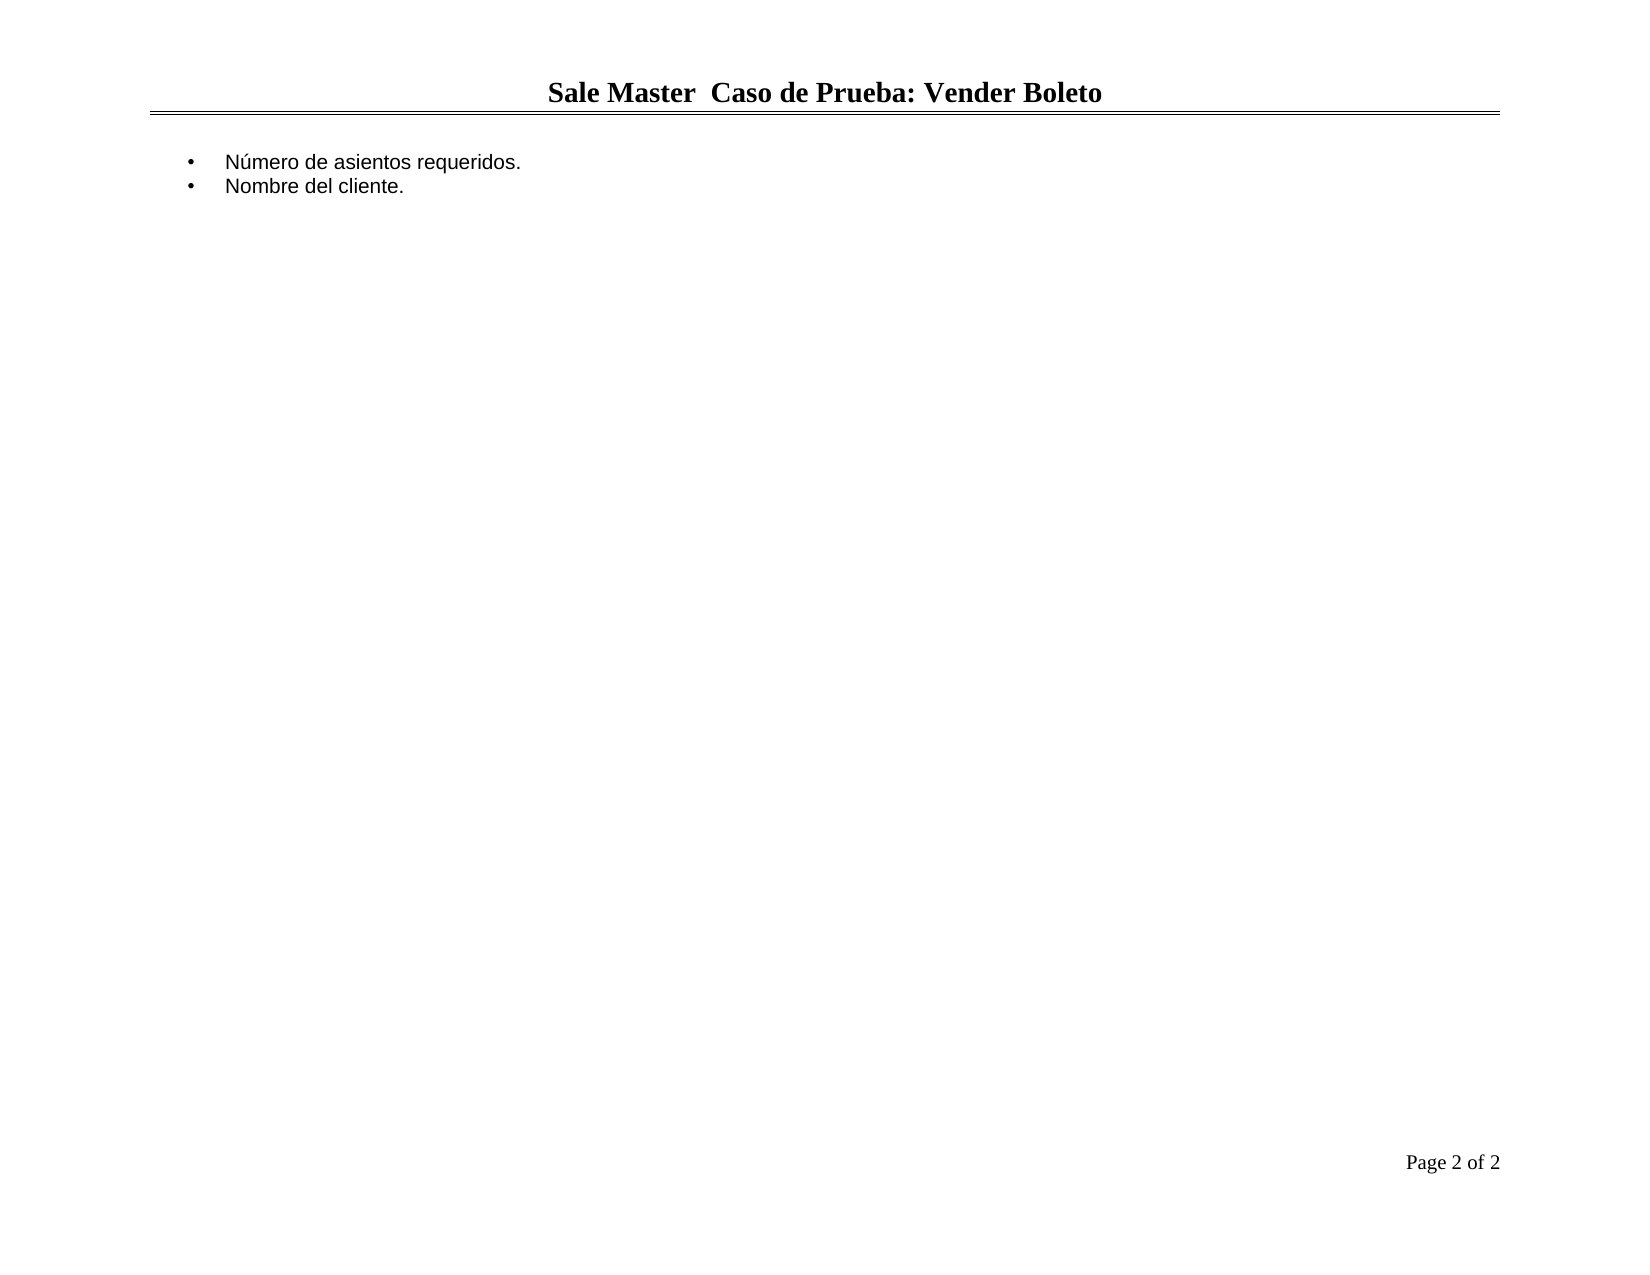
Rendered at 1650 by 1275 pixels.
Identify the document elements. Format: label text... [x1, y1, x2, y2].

list Número de asientos requeridos. [187, 150, 1500, 174]
list Nombre del cliente. [187, 174, 1500, 198]
